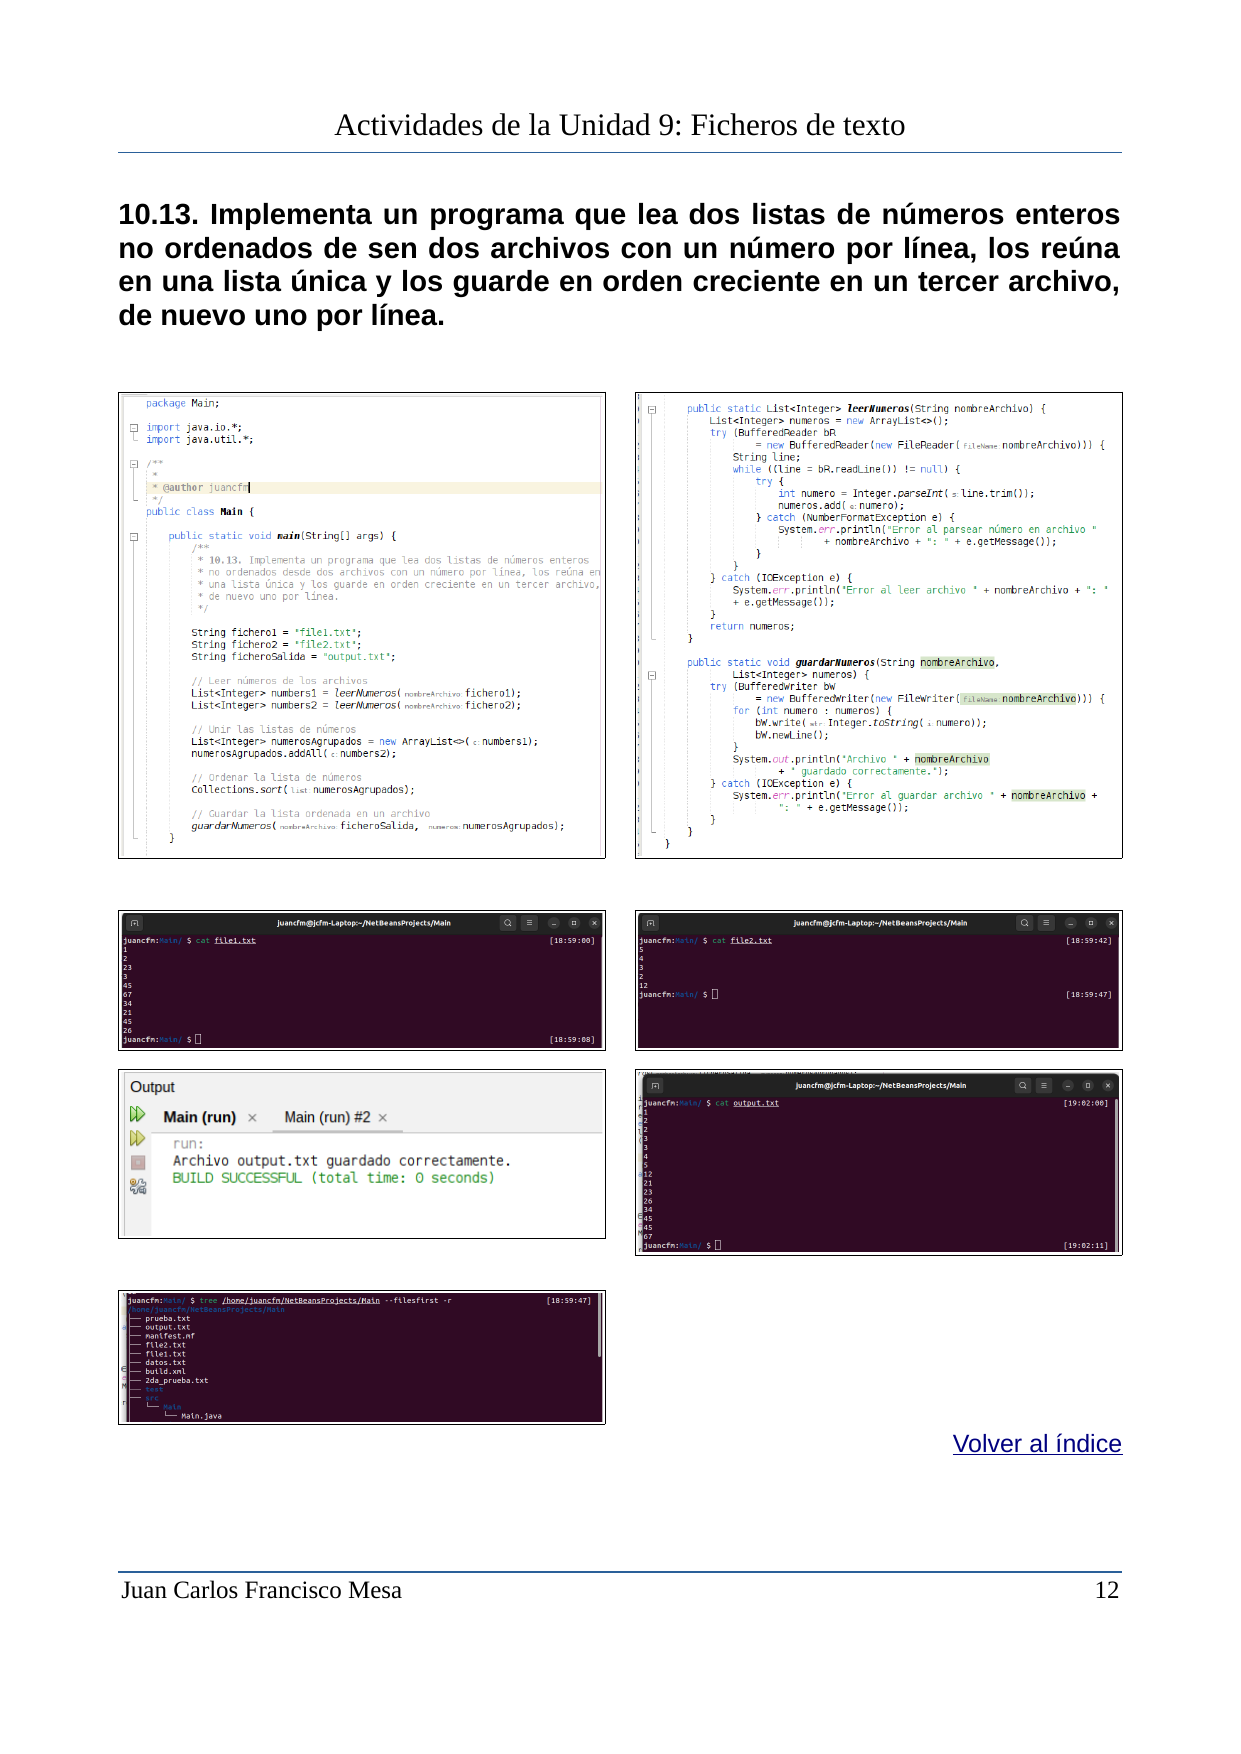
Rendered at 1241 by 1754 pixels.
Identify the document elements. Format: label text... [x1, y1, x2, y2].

picture [121, 913, 603, 1048]
picture [121, 1072, 603, 1236]
picture [121, 1293, 603, 1422]
subtitle 10.13. Implementa un programa que lea dos listas de números enteros no ordenados de sen dos archivos con un número por línea, los reúna en una lista única y los guarde en orden creciente en un tercer archivo, de nuevo uno por línea. [118, 197, 1122, 332]
picture [637, 913, 1119, 1048]
picture [637, 1072, 1119, 1252]
picture [637, 394, 1119, 856]
text Volver al índice [118, 1354, 1122, 1457]
picture [121, 394, 603, 856]
